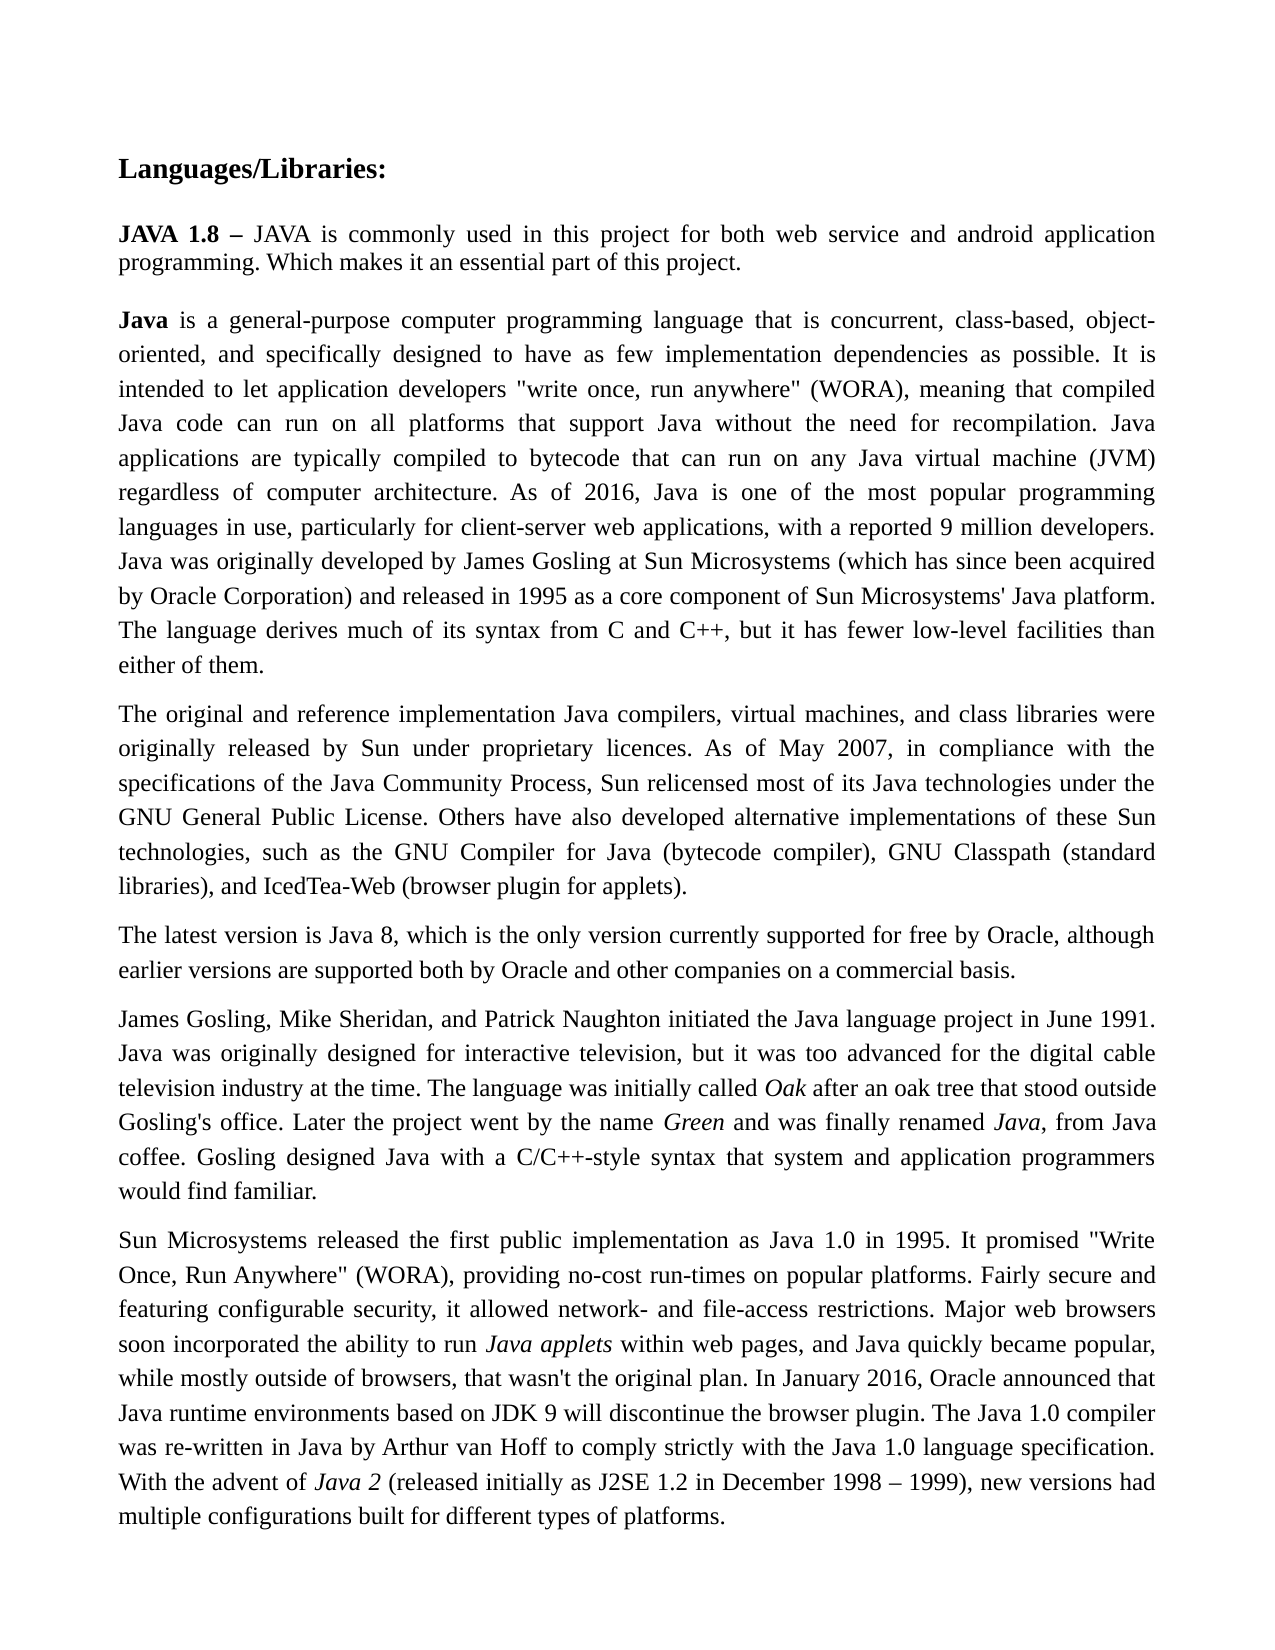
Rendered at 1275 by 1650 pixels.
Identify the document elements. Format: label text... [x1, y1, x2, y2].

text Java is a general-purpose computer programming language that is concurrent, class-based, object-oriented, and specifically designed to have as few implementation dependencies as possible. It is intended to let application developers "write once, run anywhere" (WORA), meaning that compiled Java code can run on all platforms that support Java without the need for recompilation. Java applications are typically compiled to bytecode that can run on any Java virtual machine (JVM) regardless of computer architecture. As of 2016, Java is one of the most popular programming languages in use, particularly for client-server web applications, with a reported 9 million developers. Java was originally developed by James Gosling at Sun Microsystems (which has since been acquired by Oracle Corporation) and released in 1995 as a core component of Sun Microsystems' Java platform. The language derives much of its syntax from C and C++, but it has fewer low-level facilities than either of them. [118, 305, 1157, 678]
text Languages/Libraries: [118, 152, 1157, 185]
text JAVA 1.8 – JAVA is commonly used in this project for both web service and android application programming. Which makes it an essential part of this project. [118, 219, 1157, 276]
text Sun Microsystems released the first public implementation as Java 1.0 in 1995. It promised "Write Once, Run Anywhere" (WORA), providing no-cost run-times on popular platforms. Fairly secure and featuring configurable security, it allowed network- and file-access restrictions. Major web browsers soon incorporated the ability to run Java applets within web pages, and Java quickly became popular, while mostly outside of browsers, that wasn't the original plan. In January 2016, Oracle announced that Java runtime environments based on JDK 9 will discontinue the browser plugin. The Java 1.0 compiler was re-written in Java by Arthur van Hoff to comply strictly with the Java 1.0 language specification. With the advent of Java 2 (released initially as J2SE 1.2 in December 1998 – 1999), new versions had multiple configurations built for different types of platforms. [118, 1225, 1157, 1530]
text The latest version is Java 8, which is the only version currently supported for free by Oracle, although earlier versions are supported both by Oracle and other companies on a commercial basis. [118, 920, 1157, 983]
text James Gosling, Mike Sheridan, and Patrick Naughton initiated the Java language project in June 1991. Java was originally designed for interactive television, but it was too advanced for the digital cable television industry at the time. The language was initially called Oak after an oak tree that stood outside Gosling's office. Later the project went by the name Green and was finally renamed Java, from Java coffee. Gosling designed Java with a C/C++-style syntax that system and application programmers would find familiar. [118, 1004, 1157, 1205]
text The original and reference implementation Java compilers, virtual machines, and class libraries were originally released by Sun under proprietary licences. As of May 2007, in compliance with the specifications of the Java Community Process, Sun relicensed most of its Java technologies under the GNU General Public License. Others have also developed alternative implementations of these Sun technologies, such as the GNU Compiler for Java (bytecode compiler), GNU Classpath (standard libraries), and IcedTea-Web (browser plugin for applets). [118, 699, 1157, 900]
